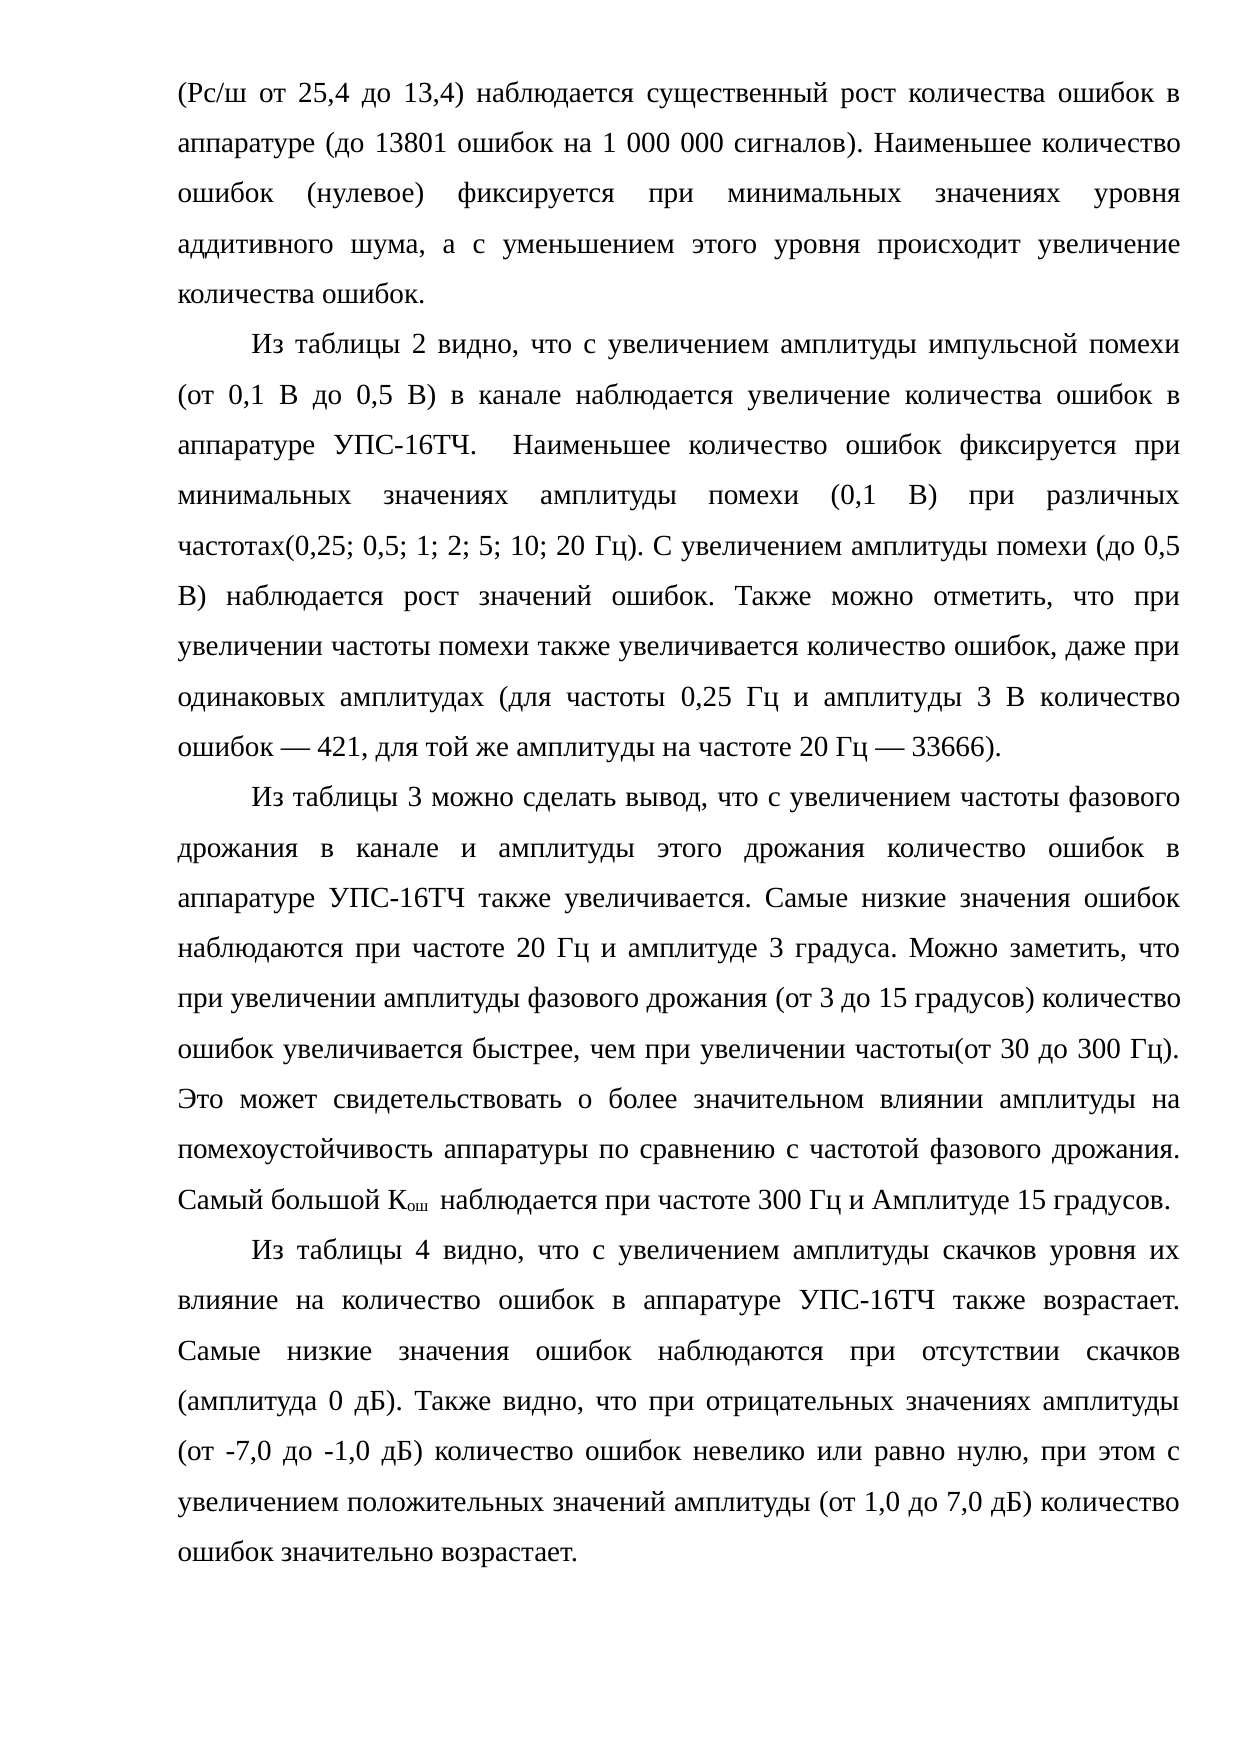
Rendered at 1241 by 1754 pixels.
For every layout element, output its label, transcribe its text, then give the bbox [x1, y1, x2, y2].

text Из таблицы 2 видно, что с увеличением амплитуды импульсной помехи (от 0,1 В до 0,5 В) в канале наблюдается увеличение количества ошибок в аппаратуре УПС-16ТЧ. Наименьшее количество ошибок фиксируется при минимальных значениях амплитуды помехи (0,1 В) при различных частотах(0,25; 0,5; 1; 2; 5; 10; 20 Гц). С увеличением амплитуды помехи (до 0,5 В) наблюдается рост значений ошибок. Также можно отметить, что при увеличении частоты помехи также увеличивается количество ошибок, даже при одинаковых амплитудах (для частоты 0,25 Гц и амплитуды 3 В количество ошибок — 421, для той же амплитуды на частоте 20 Гц — 33666). [177, 327, 1181, 763]
list (Рс/ш от 25,4 до 13,4) наблюдается существенный рост количества ошибок в аппаратуре (до 13801 ошибок на 1 000 000 сигналов). Наименьшее количество ошибок (нулевое) фиксируется при минимальных значениях уровня аддитивного шума, а с уменьшением этого уровня происходит увеличение количества ошибок. [177, 75, 1181, 310]
text Из таблицы 3 можно сделать вывод, что с увеличением частоты фазового дрожания в канале и амплитуды этого дрожания количество ошибок в аппаратуре УПС-16ТЧ также увеличивается. Самые низкие значения ошибок наблюдаются при частоте 20 Гц и амплитуде 3 градуса. Можно заметить, что при увеличении амплитуды фазового дрожания (от 3 до 15 градусов) количество ошибок увеличивается быстрее, чем при увеличении частоты(от 30 до 300 Гц). Это может свидетельствовать о более значительном влиянии амплитуды на помехоустойчивость аппаратуры по сравнению с частотой фазового дрожания. Самый большой Кош наблюдается при частоте 300 Гц и Амплитуде 15 градусов. [177, 779, 1181, 1215]
text Из таблицы 4 видно, что с увеличением амплитуды скачков уровня их влияние на количество ошибок в аппаратуре УПС-16ТЧ также возрастает. Самые низкие значения ошибок наблюдаются при отсутствии скачков (амплитуда 0 дБ). Также видно, что при отрицательных значениях амплитуды (от -7,0 до -1,0 дБ) количество ошибок невелико или равно нулю, при этом с увеличением положительных значений амплитуды (от 1,0 до 7,0 дБ) количество ошибок значительно возрастает. [177, 1232, 1181, 1568]
